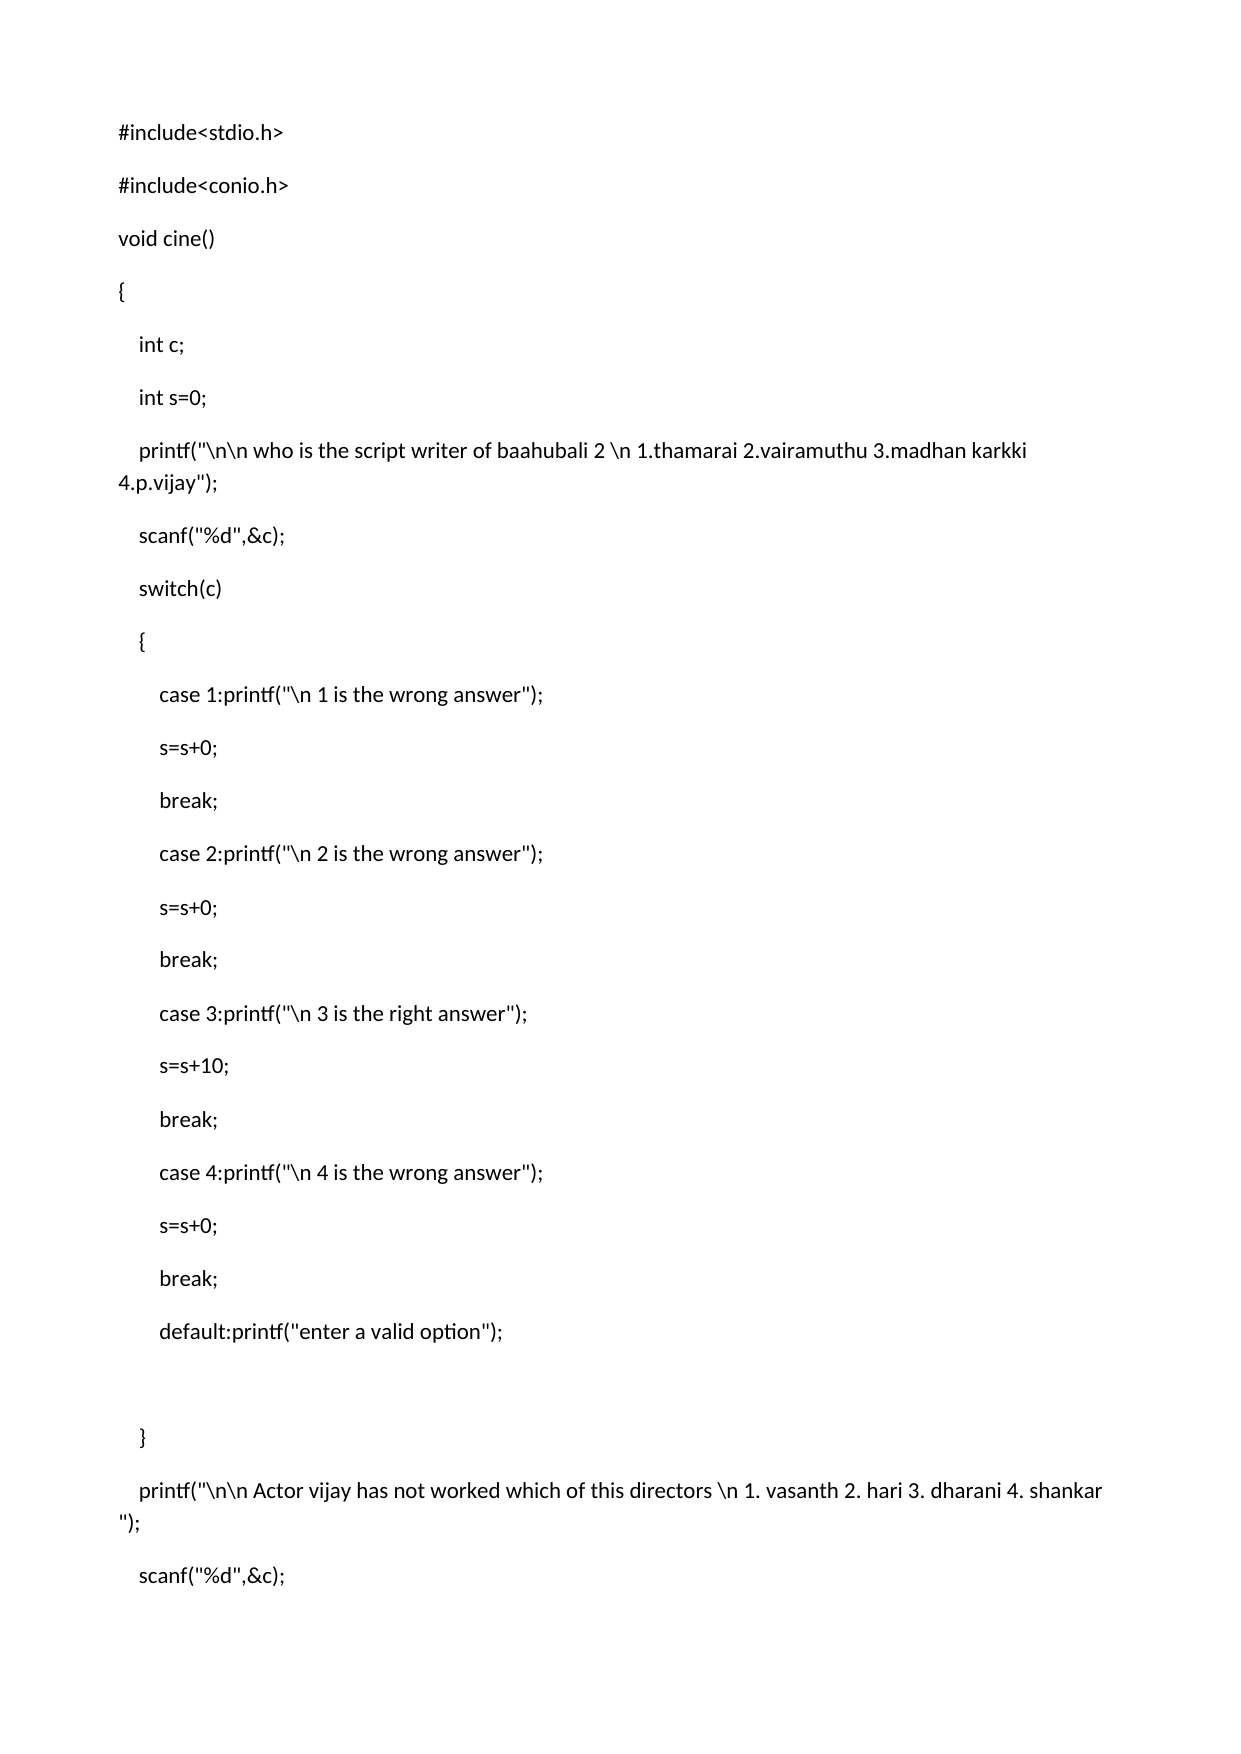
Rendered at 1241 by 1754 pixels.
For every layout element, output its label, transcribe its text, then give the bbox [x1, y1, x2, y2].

text void cine() [118, 224, 1122, 252]
text scanf("%d",&c); [118, 1561, 1122, 1589]
text int c; [118, 330, 1122, 358]
text scanf("%d",&c); [118, 521, 1122, 549]
text break; [118, 1105, 1122, 1133]
text { [118, 277, 1122, 305]
text default:printf("enter a valid option"); [118, 1317, 1122, 1345]
text switch(c) [118, 574, 1122, 602]
text s=s+0; [118, 893, 1122, 921]
text case 1:printf("\n 1 is the wrong answer"); [118, 681, 1122, 708]
text case 3:printf("\n 3 is the right answer"); [118, 999, 1122, 1027]
text s=s+0; [118, 733, 1122, 762]
text case 4:printf("\n 4 is the wrong answer"); [118, 1158, 1122, 1186]
text printf("\n\n Actor vijay has not worked which of this directors \n 1. vasanth 2. hari 3. dharani 4. shankar "); [118, 1476, 1122, 1536]
text int s=0; [118, 383, 1122, 411]
text s=s+10; [118, 1052, 1122, 1080]
text { [118, 627, 1122, 656]
text } [118, 1423, 1122, 1451]
text break; [118, 1264, 1122, 1292]
text printf("\n\n who is the script writer of baahubali 2 \n 1.thamarai 2.vairamuthu 3.madhan karkki 4.p.vijay"); [118, 436, 1122, 496]
text break; [118, 787, 1122, 814]
text s=s+0; [118, 1211, 1122, 1239]
text case 2:printf("\n 2 is the wrong answer"); [118, 839, 1122, 868]
text break; [118, 946, 1122, 974]
text #include<conio.h> [118, 171, 1122, 199]
text #include<stdio.h> [118, 118, 1122, 146]
